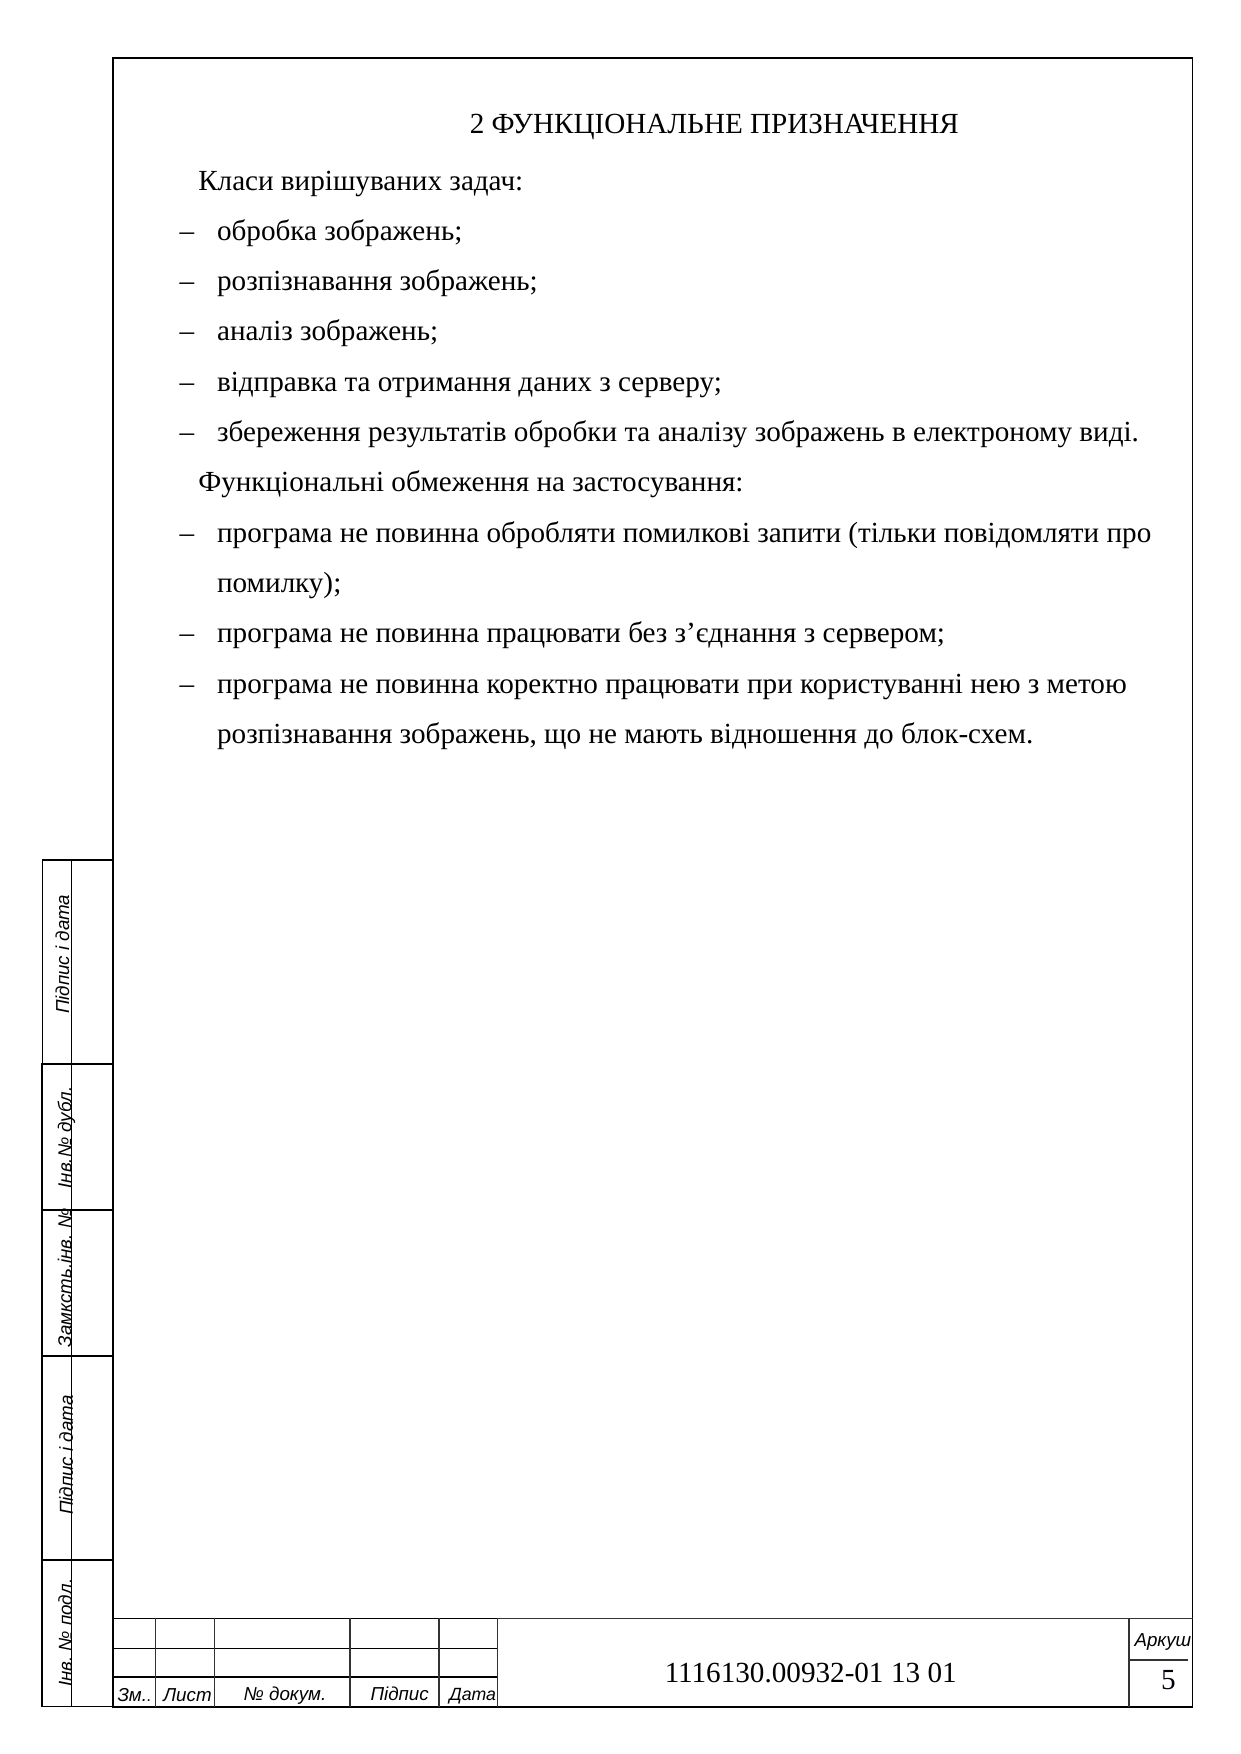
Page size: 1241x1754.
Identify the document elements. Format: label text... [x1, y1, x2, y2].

list програма не повинна коректно працювати при користуванні нею з метою розпізнавання зображень, що не мають відношення до блок-схем. [179, 666, 1175, 749]
title 2 ФУНКЦІОНАЛЬНЕ ПРИЗНАЧЕННЯ [216, 106, 1175, 140]
list розпізнавання зображень; [179, 263, 1175, 297]
list обробка зображень; [179, 213, 1175, 246]
list програма не повинна обробляти помилкові запити (тільки повідомляти про помилку); [179, 515, 1175, 599]
list аналіз зображень; [179, 313, 1175, 347]
list відправка та отримання даних з серверу; [179, 364, 1175, 397]
list збереження результатів обробки та аналізу зображень в електроному виді. [179, 414, 1175, 448]
text Функціональні обмеження на застосування: [198, 464, 1175, 498]
text Класи вирішуваних задач: [198, 163, 1175, 196]
list програма не повинна працювати без з’єднання з сервером; [179, 615, 1175, 649]
